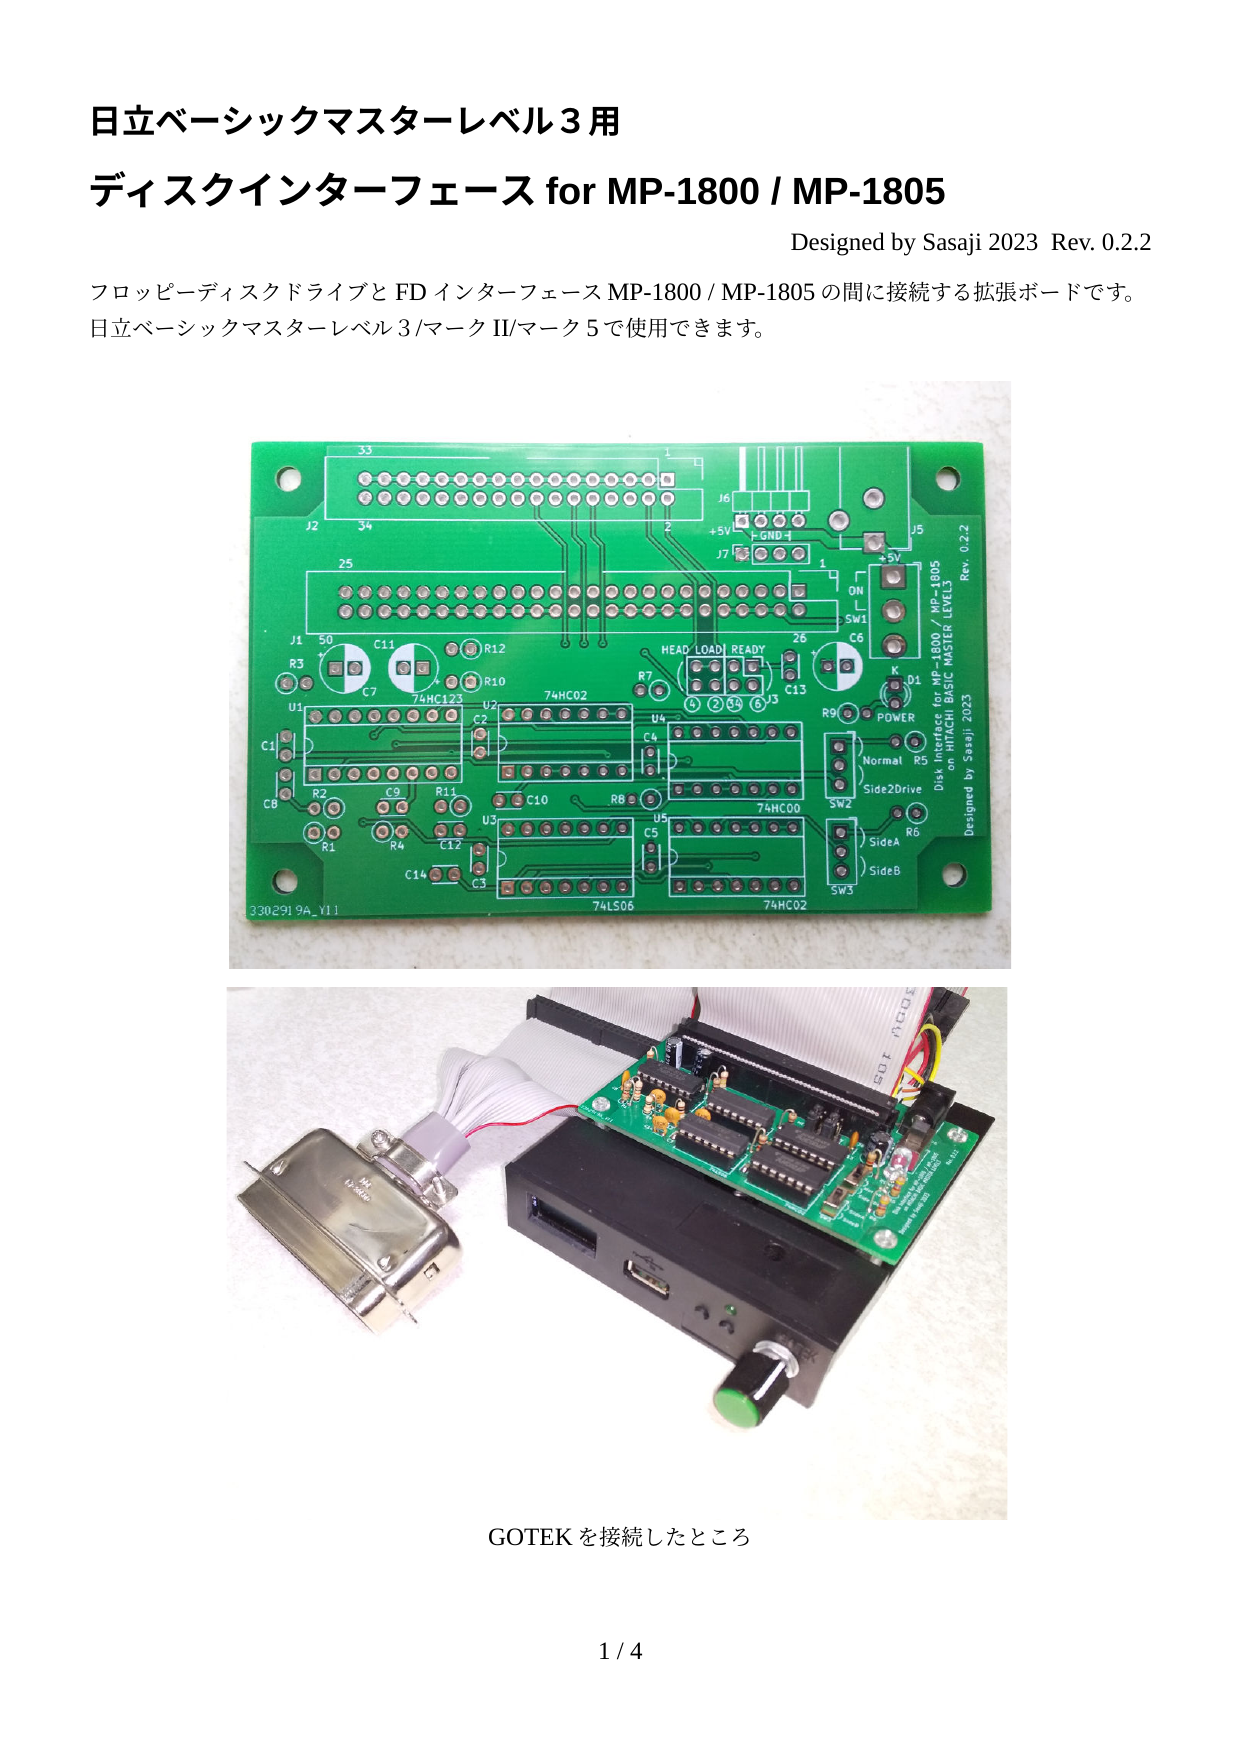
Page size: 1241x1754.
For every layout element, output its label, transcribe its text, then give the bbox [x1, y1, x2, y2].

text フロッピーディスクドライブとFDインターフェースMP-1800 / MP-1805の間に接続する拡張ボードです。 [88, 275, 1152, 306]
picture [229, 381, 1012, 969]
picture [226, 987, 1008, 1520]
text 日立ベーシックマスターレベル３/マークII/マーク5で使用できます。 [88, 311, 1152, 342]
text GOTEKを接続したところ [88, 380, 1152, 1585]
text Designed by Sasaji 2023 Rev. 0.2.2 [88, 227, 1152, 256]
subtitle 日立ベーシックマスターレベル３用 [88, 94, 1152, 143]
subtitle ディスクインターフェース for MP-1800 / MP-1805 [88, 160, 1152, 215]
